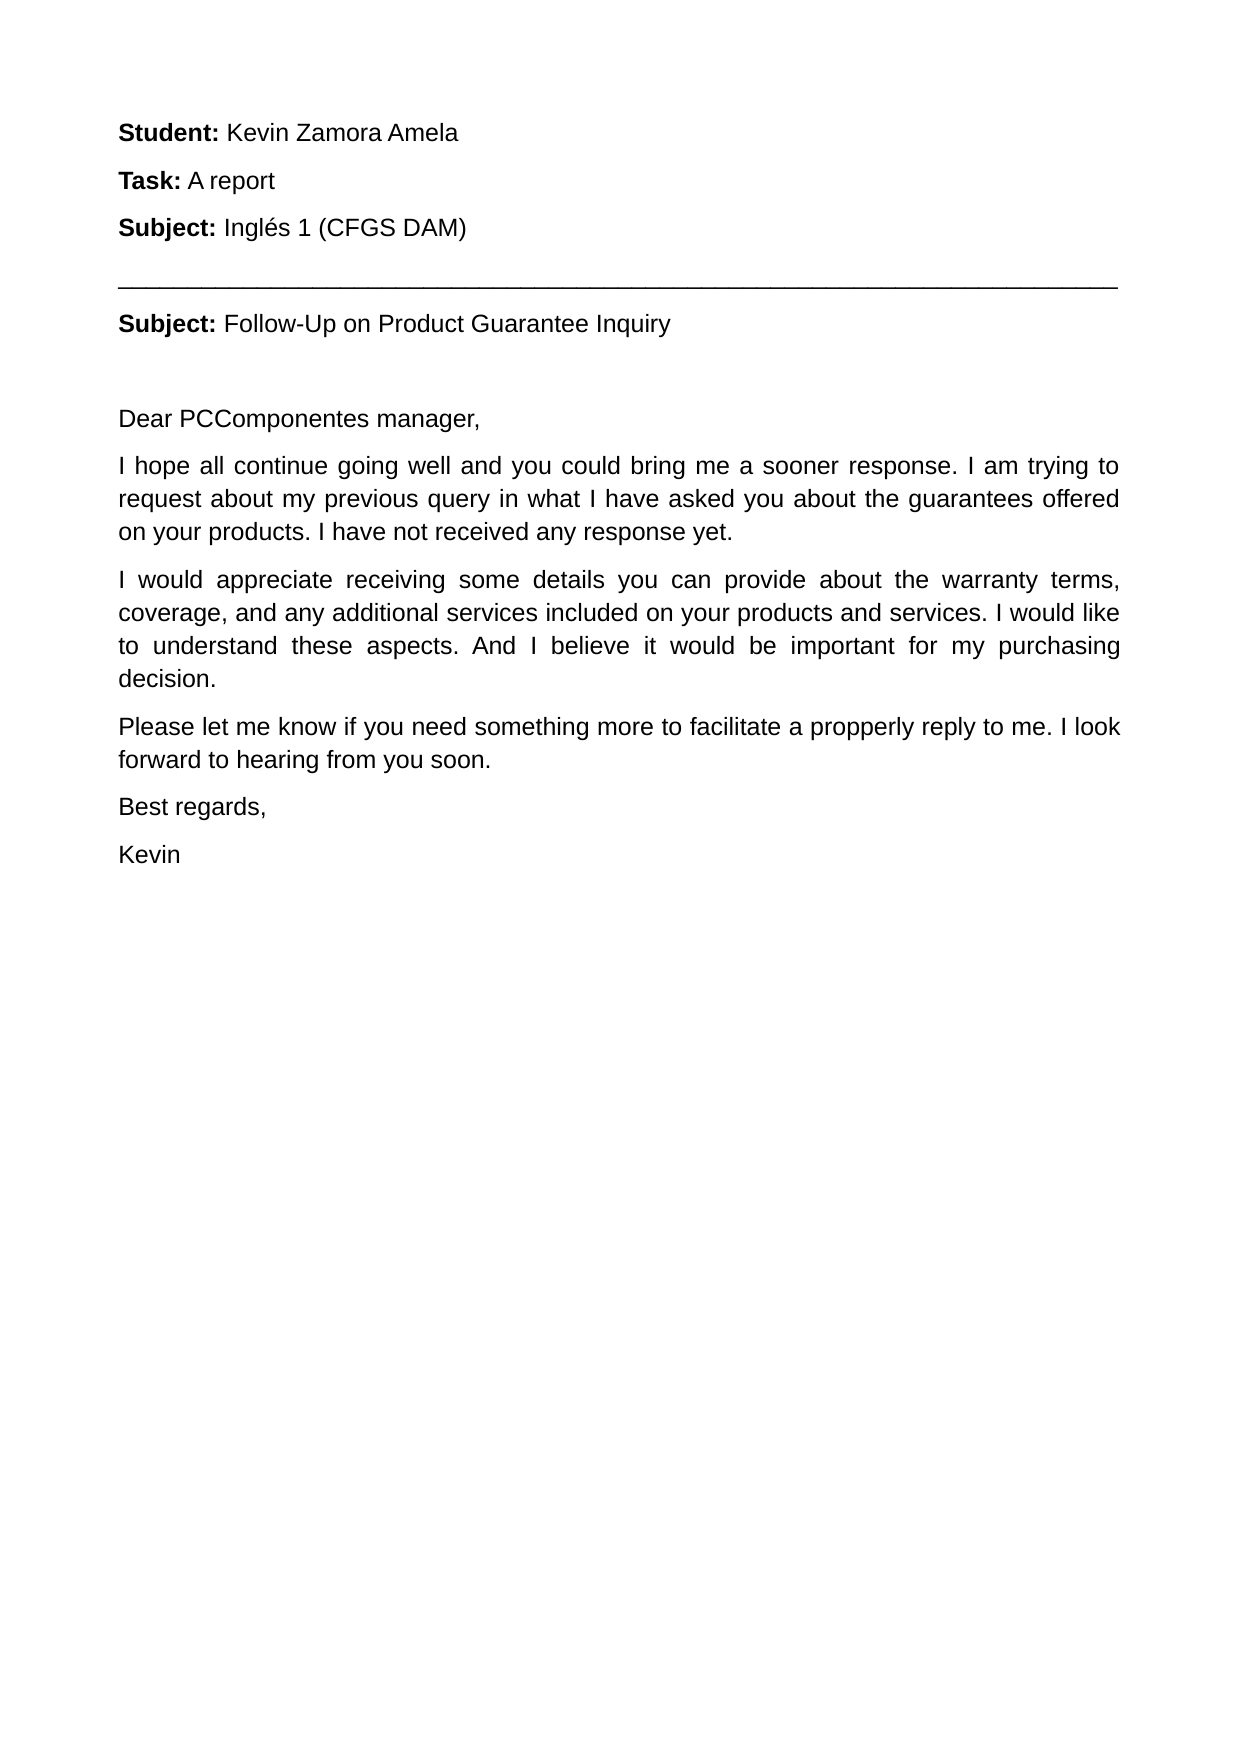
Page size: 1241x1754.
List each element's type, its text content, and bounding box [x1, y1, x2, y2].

text ________________________________________________________________________ [118, 261, 1122, 290]
text Subject: Inglés 1 (CFGS DAM) [118, 213, 1122, 242]
text Task: A report [118, 166, 1122, 194]
text Please let me know if you need something more to facilitate a propperly reply to me. I look forward to hearing from you soon. [118, 712, 1122, 773]
text Subject: Follow-Up on Product Guarantee Inquiry [118, 308, 1122, 337]
text Kevin [118, 840, 1122, 869]
text Best regards, [118, 792, 1122, 821]
text Dear PCComponentes manager, [118, 404, 1122, 432]
text I hope all continue going well and you could bring me a sooner response. I am trying to request about my previous query in what I have asked you about the guarantees offered on your products. I have not received any response yet. [118, 451, 1122, 546]
text Student: Kevin Zamora Amela [118, 118, 1122, 147]
text I would appreciate receiving some details you can provide about the warranty terms, coverage, and any additional services included on your products and services. I would like to understand these aspects. And I believe it would be important for my purchasing decision. [118, 565, 1122, 693]
